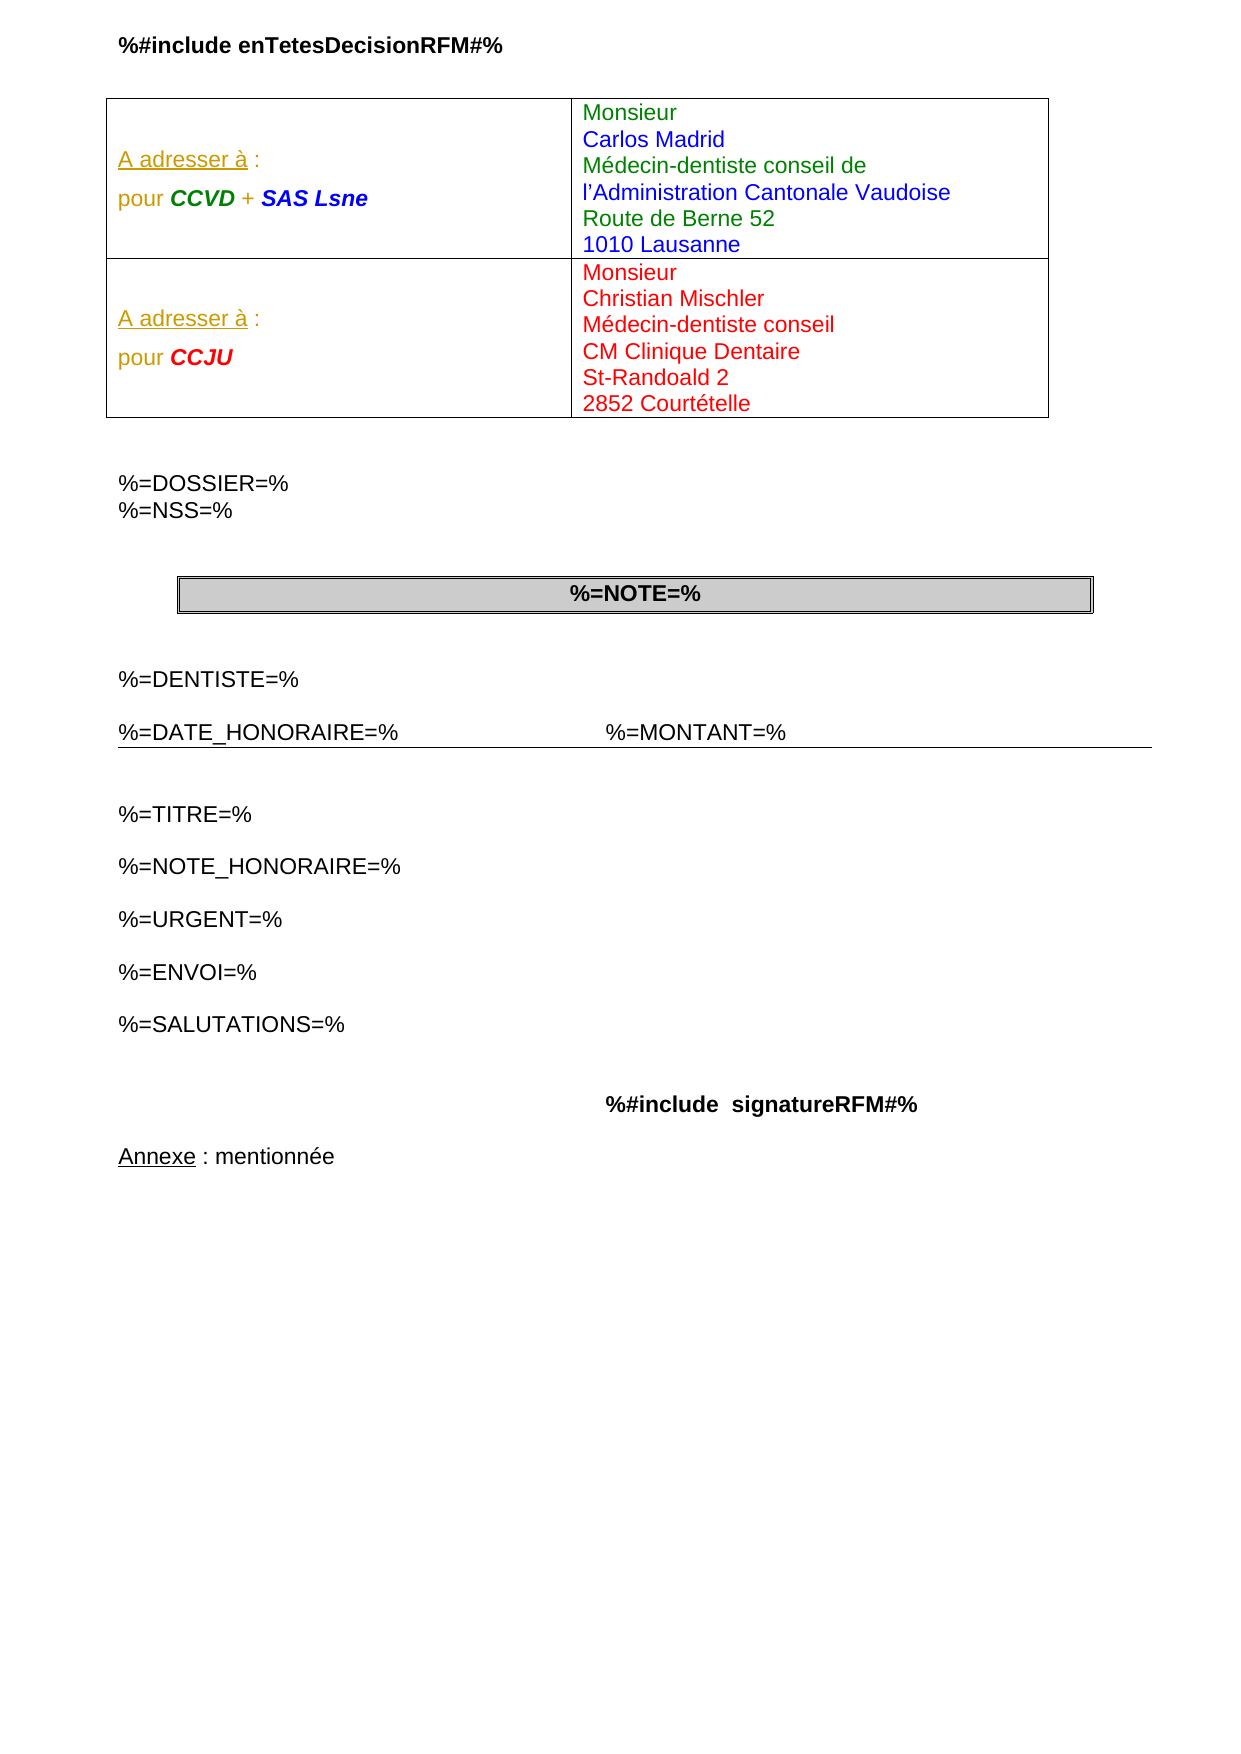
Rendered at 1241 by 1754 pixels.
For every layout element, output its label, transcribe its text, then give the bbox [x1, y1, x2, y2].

table_cell A adresser à : pour CCJU [107, 259, 571, 417]
text Annexe : mentionnée [118, 1143, 1033, 1169]
table_header Monsieur Carlos Madrid Médecin-dentiste conseil de l’Administration Cantonale Vaudoise Route de Berne 52 1010 Lausanne [572, 99, 1048, 257]
text %=DENTISTE=% [118, 666, 1152, 692]
text %=SALUTATIONS=% [118, 1011, 1152, 1038]
text %=NSS=% [118, 497, 1033, 523]
text %=ENVOI=% [118, 959, 1152, 985]
text %#include enTetesDecisionRFM#% [118, 32, 1152, 59]
text %=DATE_HONORAIRE=% %=MONTANT=% [118, 718, 1152, 747]
text %=TITRE=% [118, 801, 1152, 827]
text %=DOSSIER=% [118, 470, 1152, 497]
text %#include signatureRFM#% [118, 1091, 1152, 1117]
table_header A adresser à : pour CCVD + SAS Lsne [107, 99, 571, 257]
table_cell Monsieur Christian Mischler Médecin-dentiste conseil CM Clinique Dentaire St-Randoald 2 2852 Courtételle [572, 259, 1048, 417]
text %=URGENT=% [118, 906, 1152, 932]
text %=NOTE_HONORAIRE=% [118, 853, 1152, 880]
